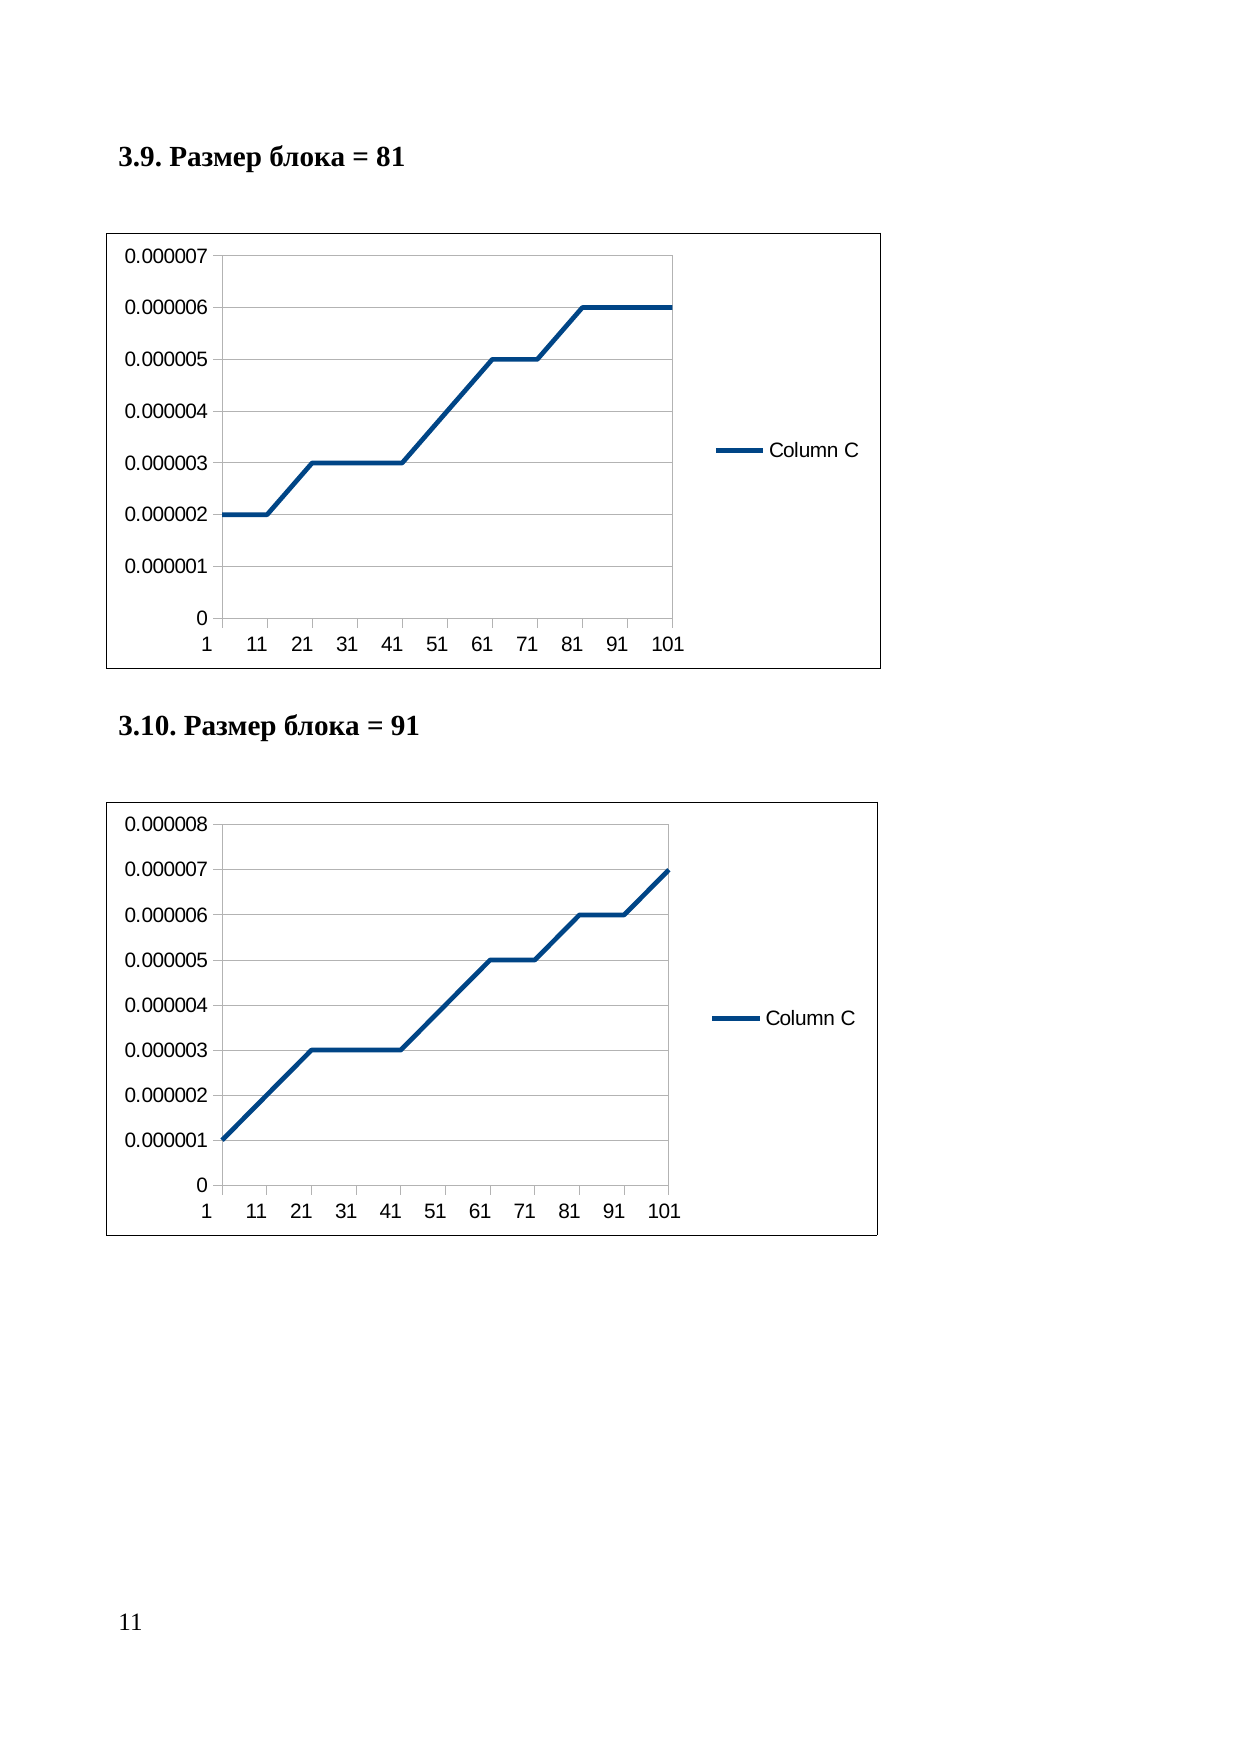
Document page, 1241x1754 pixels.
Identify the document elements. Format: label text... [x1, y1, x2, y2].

subtitle Размер блока = 81 [118, 139, 1122, 172]
subtitle Размер блока = 91 [118, 708, 1122, 741]
